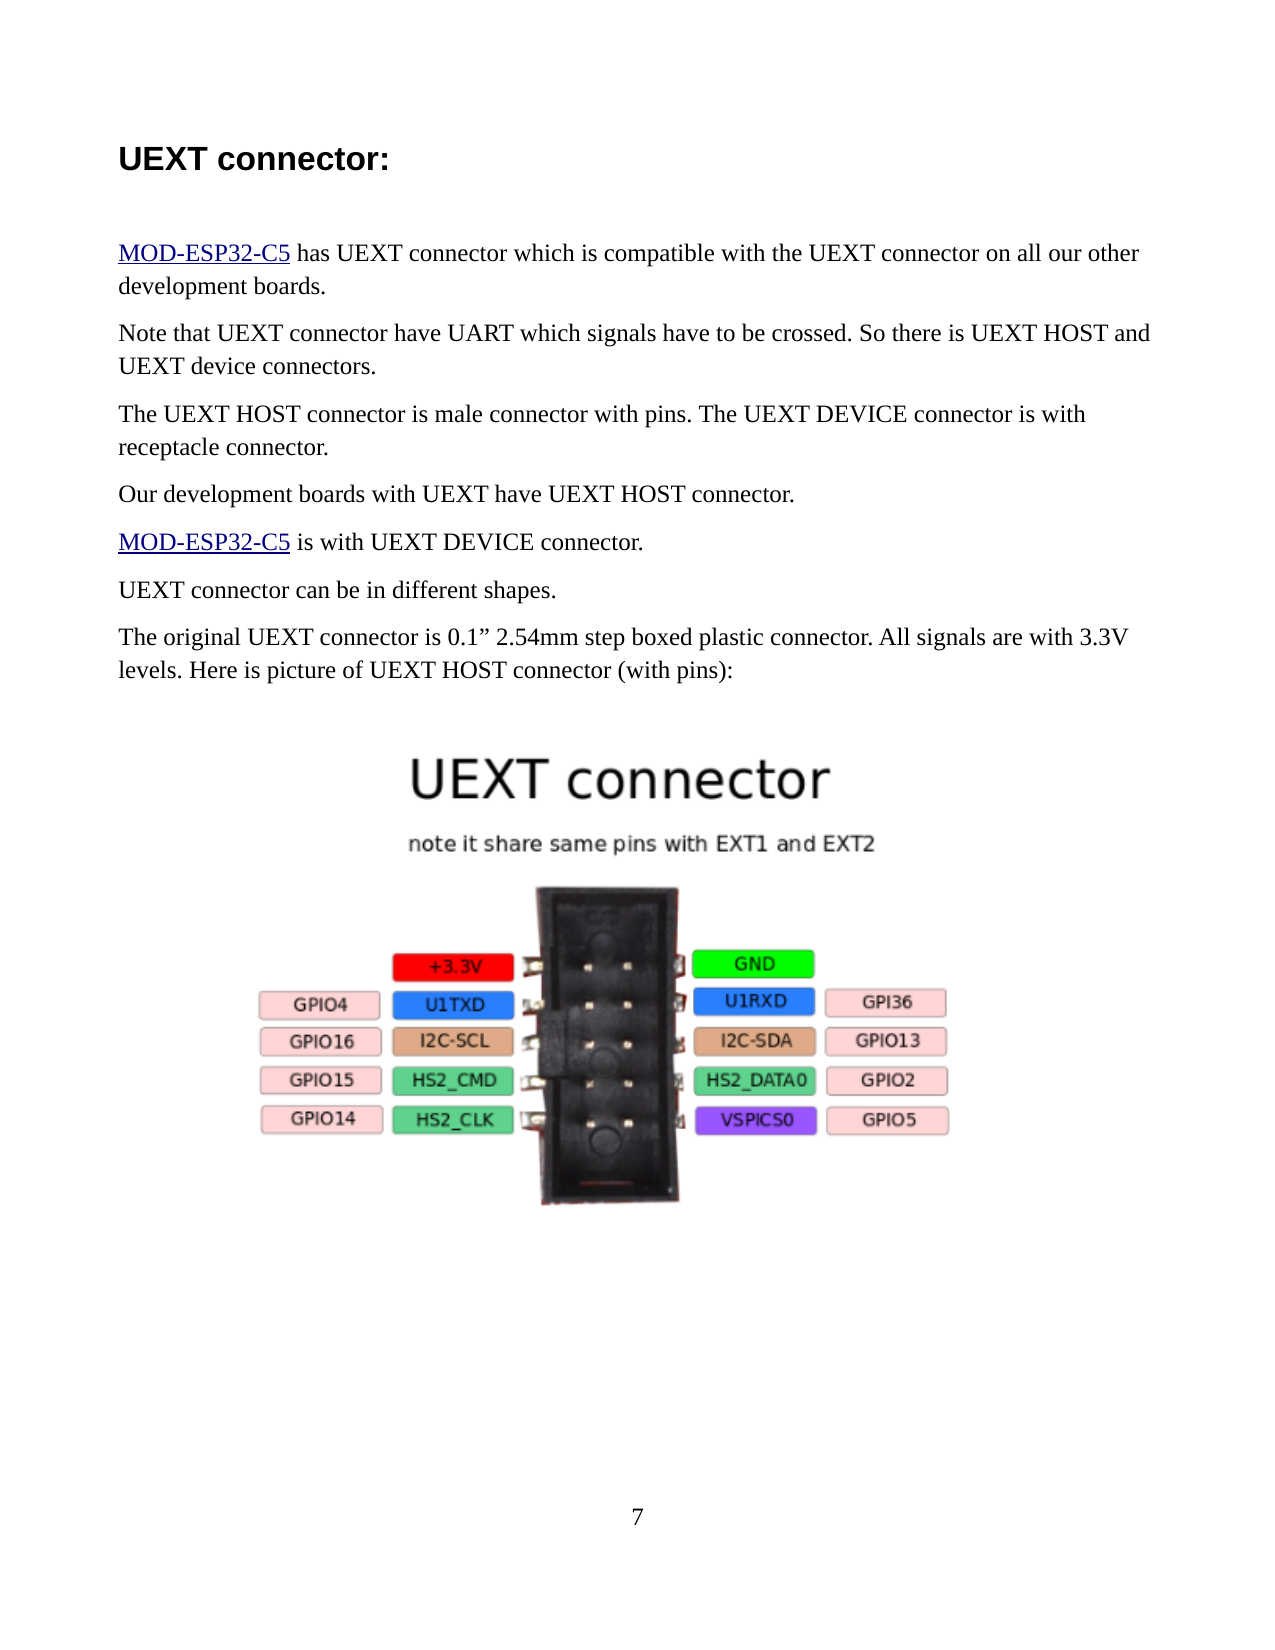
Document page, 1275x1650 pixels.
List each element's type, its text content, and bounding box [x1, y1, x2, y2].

text The UEXT HOST connector is male connector with pins. The UEXT DEVICE connector is with receptacle connector. [118, 399, 1157, 461]
text MOD-ESP32-C5 has UEXT connector which is compatible with the UEXT connector on all our other development boards. [118, 238, 1157, 299]
text Note that UEXT connector have UART which signals have to be crossed. So there is UEXT HOST and UEXT device connectors. [118, 318, 1157, 380]
subtitle UEXT connector: [118, 139, 1157, 178]
text UEXT connector can be in different shapes. [118, 575, 1157, 603]
text The original UEXT connector is 0.1” 2.54mm step boxed plastic connector. All signals are with 3.3V levels. Here is picture of UEXT HOST connector (with pins): [118, 622, 1157, 684]
text Our development boards with UEXT have UEXT HOST connector. [118, 479, 1157, 508]
text MOD-ESP32-C5 is with UEXT DEVICE connector. [118, 527, 1157, 556]
picture [240, 728, 986, 1223]
